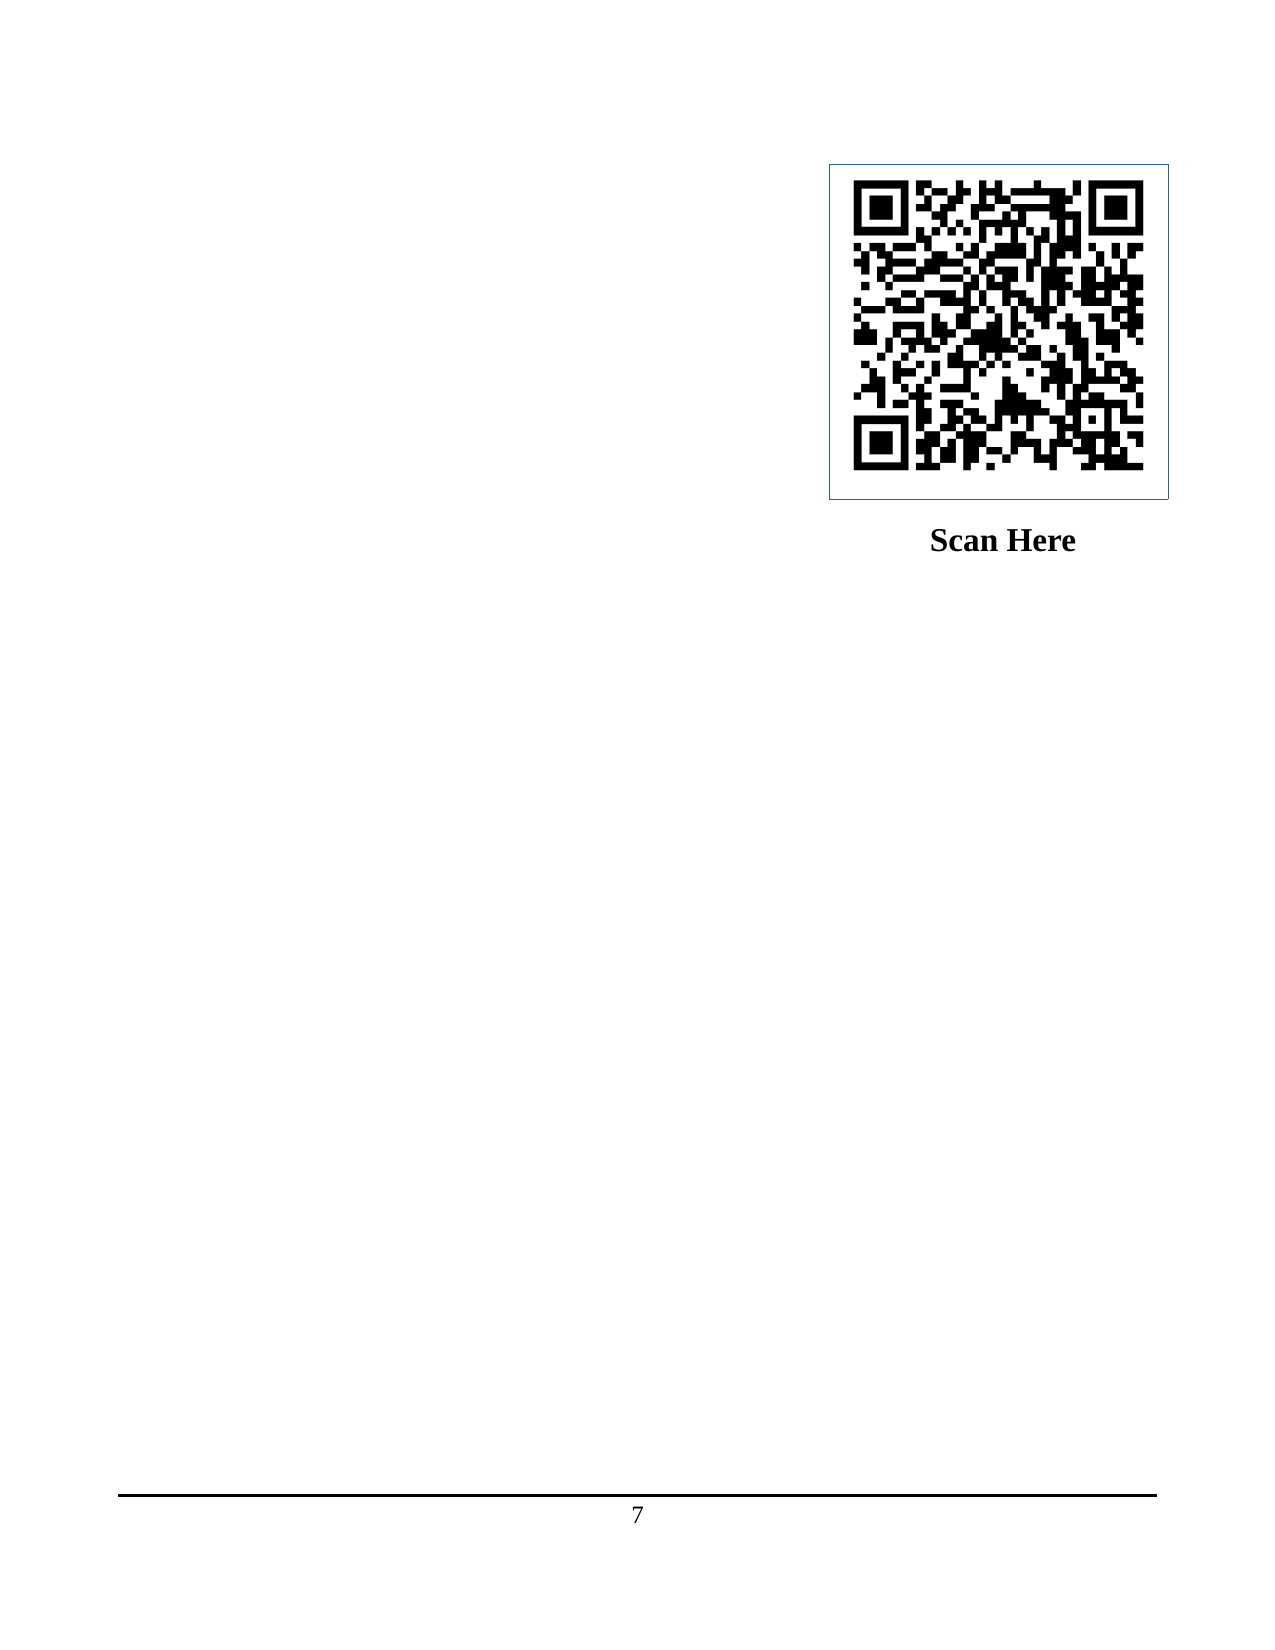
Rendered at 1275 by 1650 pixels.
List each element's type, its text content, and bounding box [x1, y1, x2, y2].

picture [832, 167, 1165, 496]
text Scan Here [81, 521, 1157, 559]
